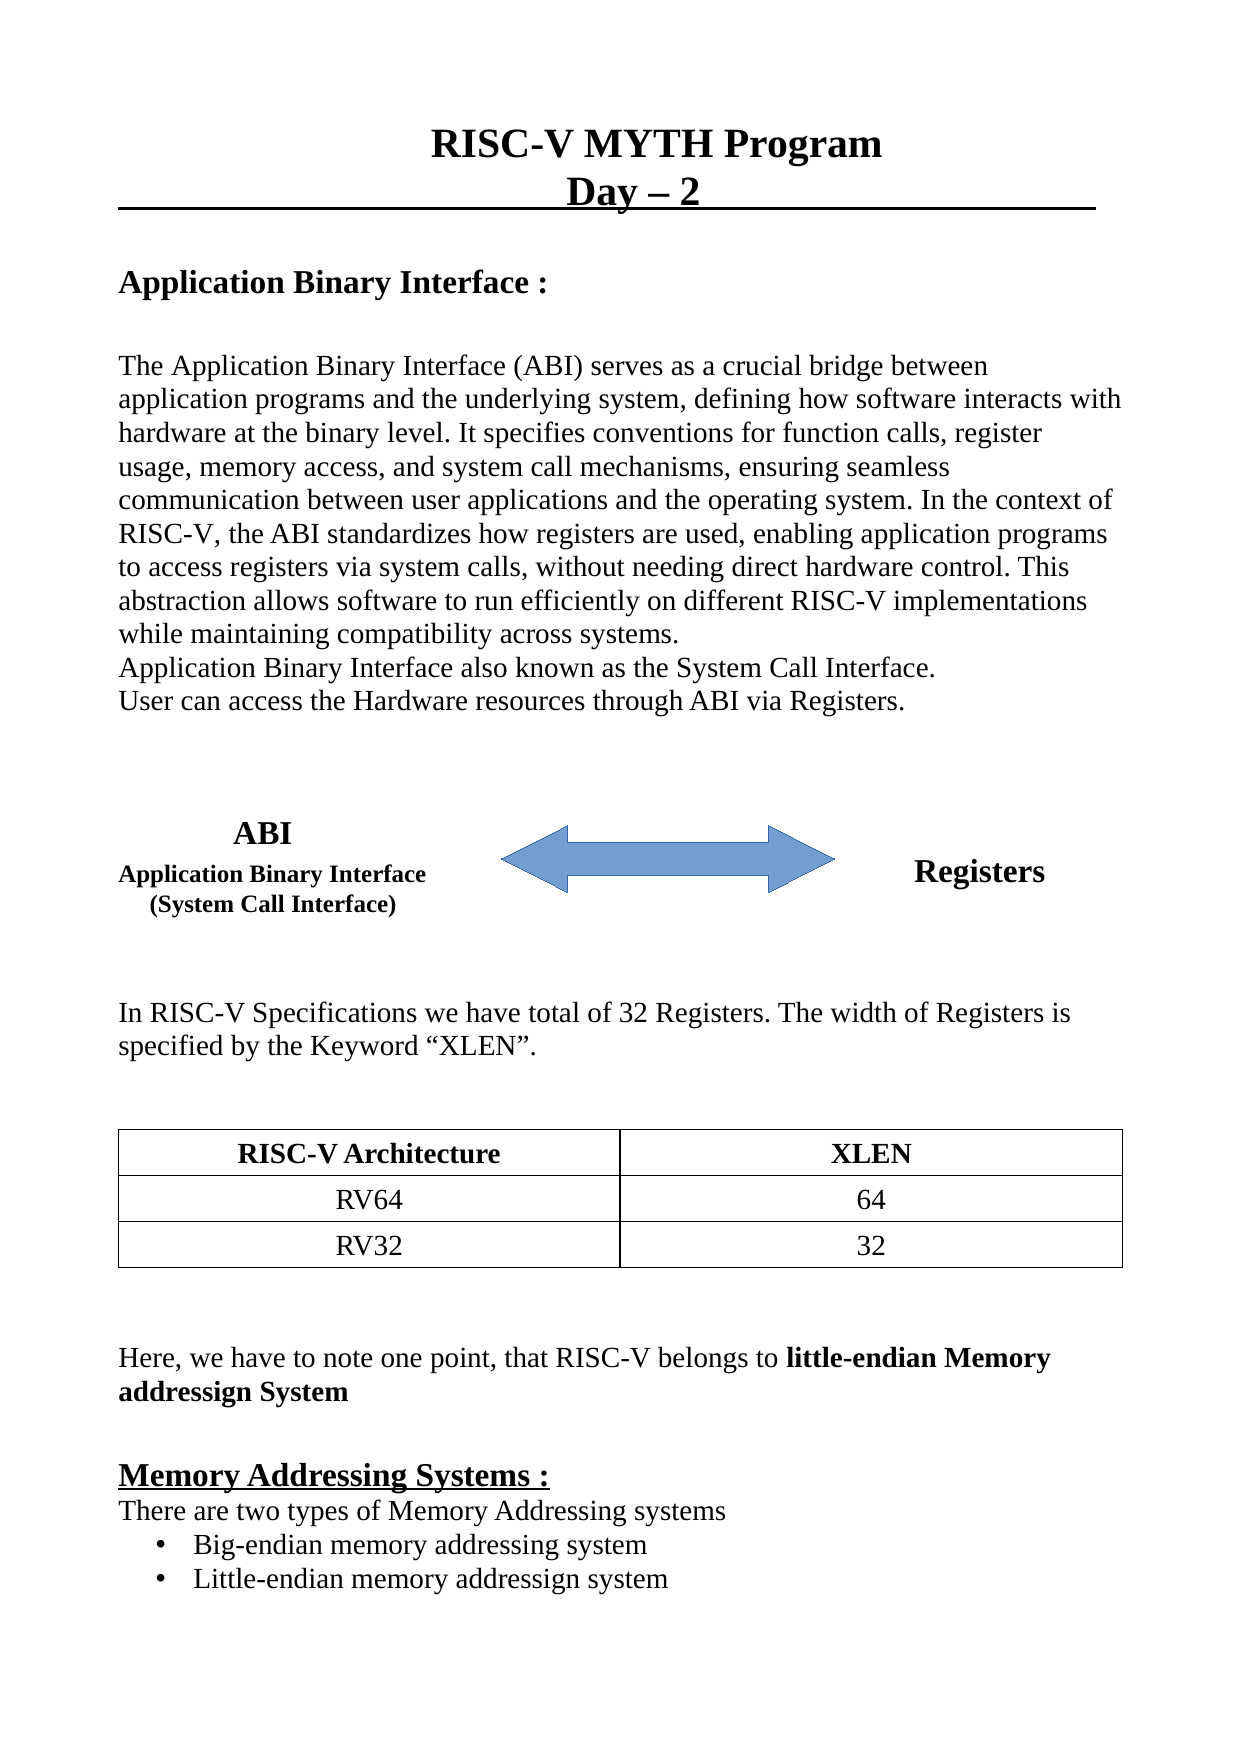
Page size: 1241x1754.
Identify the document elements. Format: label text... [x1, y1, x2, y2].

text Application Binary Interface [118, 851, 558, 889]
table_cell RV64 [119, 1176, 619, 1221]
table_header XLEN [621, 1130, 1122, 1175]
text [568, 876, 768, 889]
text Registers [778, 851, 1122, 889]
text There are two types of Memory Addressing systems [118, 1493, 1122, 1527]
text Application Binary Interface : [118, 262, 1122, 300]
text ABI [118, 813, 1122, 851]
table_cell 64 [621, 1176, 1122, 1221]
table_cell RV32 [119, 1222, 619, 1267]
list Little-endian memory addressign system [156, 1561, 1122, 1594]
text RISC-V MYTH Program [118, 118, 1122, 166]
text (System Call Interface) [118, 889, 1122, 918]
text The Application Binary Interface (ABI) serves as a crucial bridge between application programs and the underlying system, defining how software interacts with hardware at the binary level. It specifies conventions for function calls, register usage, memory access, and system call mechanisms, ensuring seamless communication between user applications and the operating system. In the context of RISC-V, the ABI standardizes how registers are used, enabling application programs to access registers via system calls, without needing direct hardware control. This abstraction allows software to run efficiently on different RISC-V implementations while maintaining compatibility across systems. [118, 348, 1122, 650]
text Application Binary Interface also known as the System Call Interface. [118, 650, 1122, 683]
text Day – 2 [118, 166, 1122, 214]
text User can access the Hardware resources through ABI via Registers. [118, 683, 1122, 717]
text Memory Addressing Systems : [118, 1455, 1122, 1493]
list Big-endian memory addressing system [156, 1527, 1122, 1561]
table_header RISC-V Architecture [119, 1130, 619, 1175]
text In RISC-V Specifications we have total of 32 Registers. The width of Registers is specified by the Keyword “XLEN”. [118, 995, 1122, 1062]
text Here, we have to note one point, that RISC-V belongs to little-endian Memory addressign System [118, 1340, 1122, 1407]
table_cell 32 [621, 1222, 1122, 1267]
